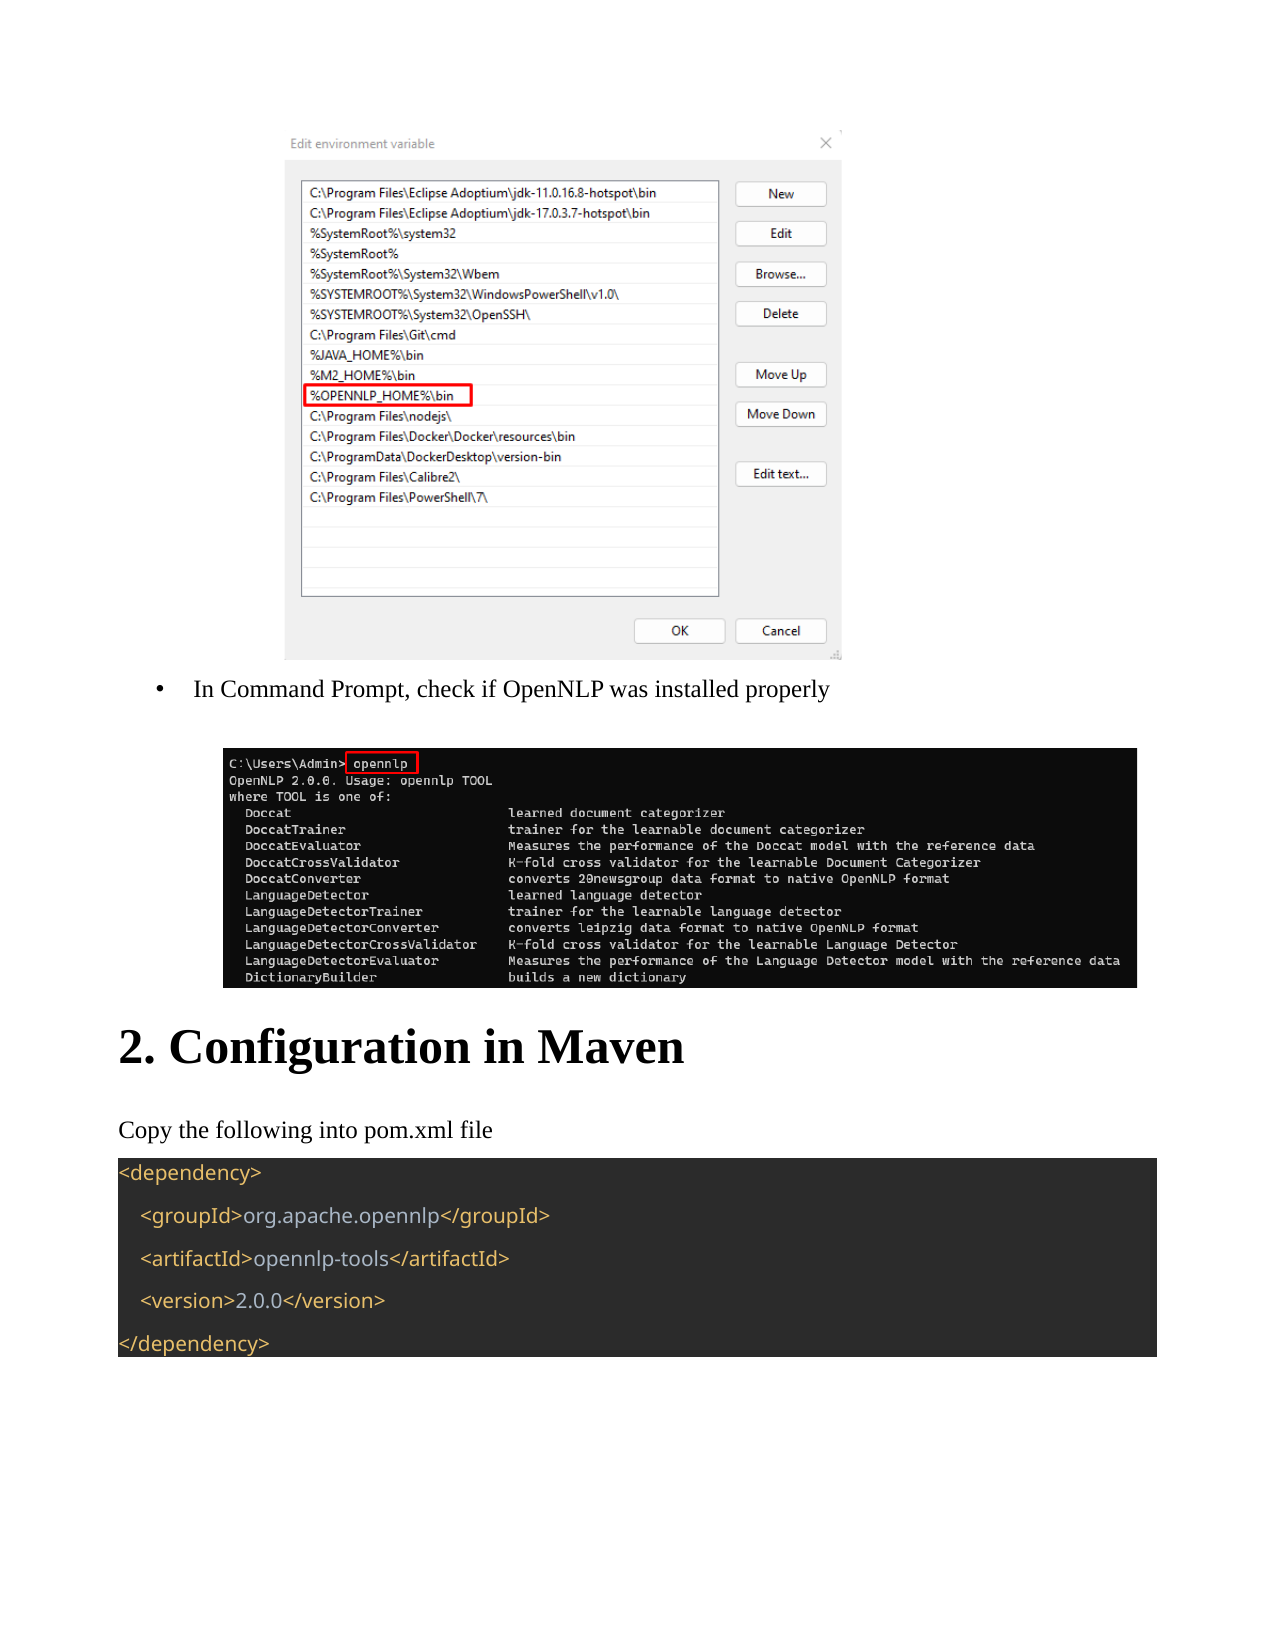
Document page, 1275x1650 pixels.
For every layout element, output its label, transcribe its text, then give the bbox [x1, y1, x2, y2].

subtitle 2. Configuration in Maven [118, 742, 1157, 1074]
text <dependency> <groupId>org.apache.opennlp</groupId> <artifactId>opennlp-tools</artifactId> <version>2.0.0</version> </dependency> [118, 1158, 1157, 1357]
picture [223, 748, 1138, 988]
list In Command Prompt, check if OpenNLP was installed properly [156, 118, 1157, 703]
picture [284, 130, 842, 660]
text Copy the following into pom.xml file [118, 1115, 1157, 1144]
